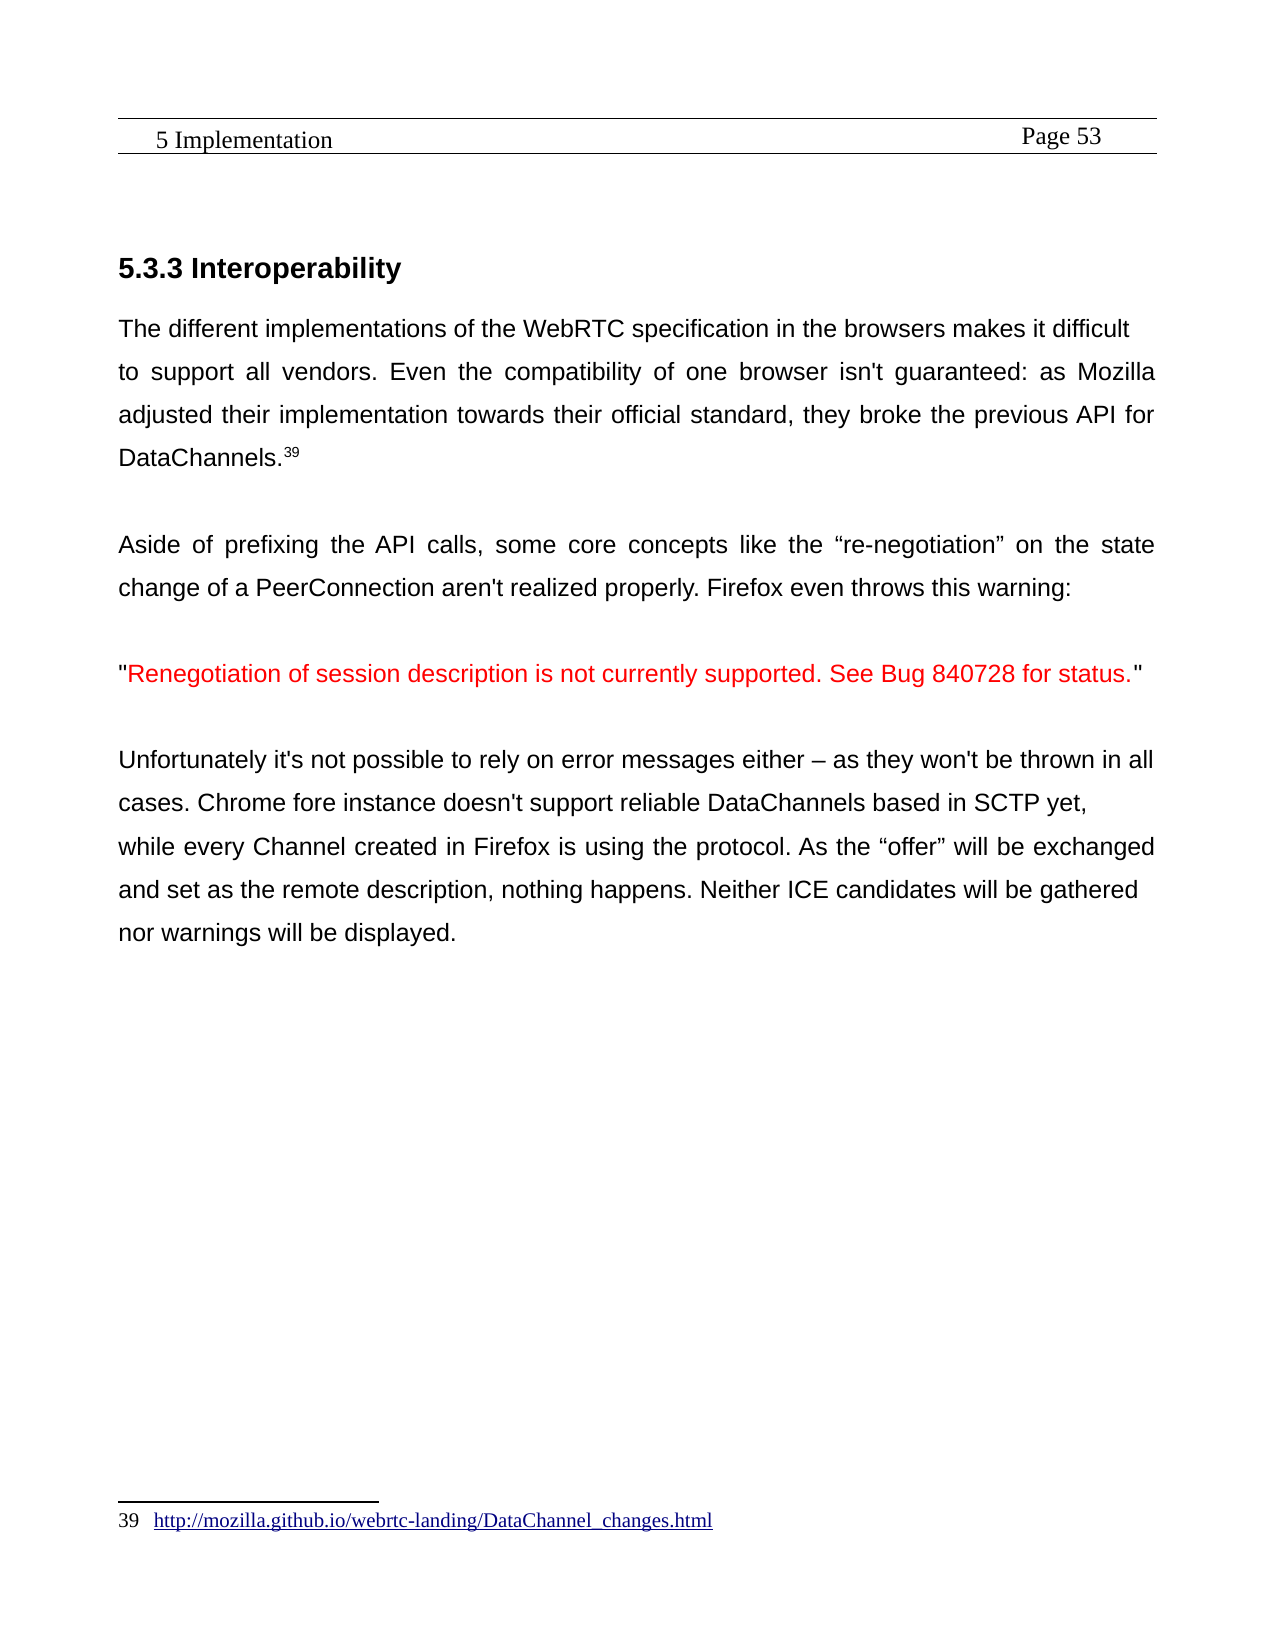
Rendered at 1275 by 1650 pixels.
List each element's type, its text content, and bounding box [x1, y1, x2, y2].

text The different implementations of the WebRTC specification in the browsers makes it difficult [118, 314, 1157, 343]
text to support all vendors. Even the compatibility of one browser isn't guaranteed: as Mozilla adjusted their implementation towards their official standard, they broke the previous API for DataChannels. [118, 357, 1157, 472]
text Unfortunately it's not possible to rely on error messages either – as they won't be thrown in all cases. Chrome fore instance doesn't support reliable DataChannels based in SCTP yet, [118, 745, 1157, 817]
text "Renegotiation of session description is not currently supported. See Bug 840728 for status." [118, 659, 1157, 688]
text Aside of prefixing the API calls, some core concepts like the “re-negotiation” on the state change of a PeerConnection aren't realized properly. Firefox even throws this warning: [118, 530, 1157, 602]
text while every Channel created in Firefox is using the protocol. As the “offer” will be exchanged and set as the remote description, nothing happens. Neither ICE candidates will be gathered [118, 832, 1157, 903]
text http://mozilla.github.io/webrtc-landing/DataChannel_changes.html [118, 1508, 1157, 1532]
subtitle 5.3.3 Interoperability [118, 251, 1157, 285]
text nor warnings will be displayed. [118, 918, 1157, 947]
